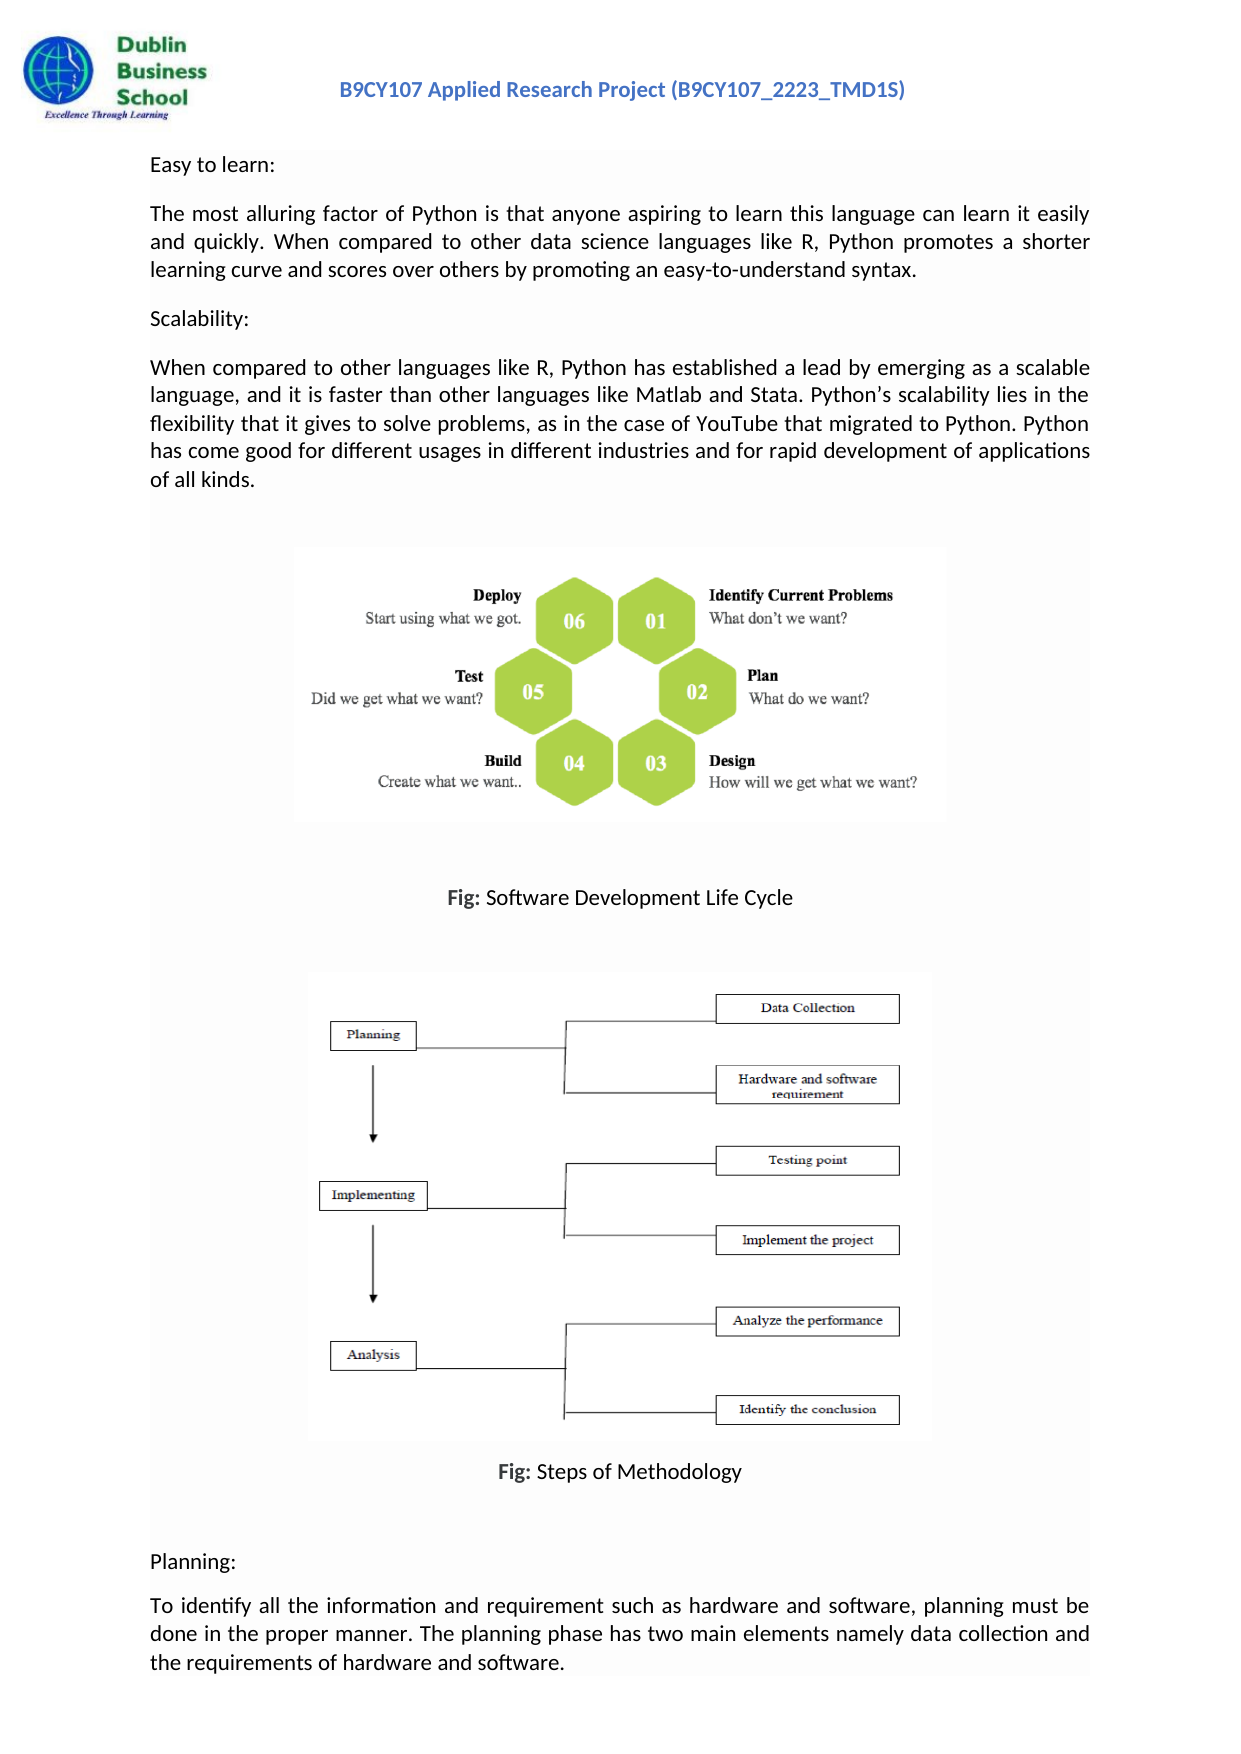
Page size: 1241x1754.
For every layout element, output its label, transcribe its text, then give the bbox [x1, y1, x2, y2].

text Easy to learn: [150, 150, 1090, 178]
text To identify all the information and requirement such as hardware and software, planning must be done in the proper manner. The planning phase has two main elements namely data collection and the requirements of hardware and software. [150, 1592, 1090, 1676]
text The most alluring factor of Python is that anyone aspiring to learn this language can learn it easily and quickly. When compared to other data science languages like R, Python promotes a shorter learning curve and scores over others by promoting an easy-to-understand syntax. [150, 199, 1090, 283]
text Fig: Software Development Life Cycle [150, 883, 1090, 911]
text When compared to other languages like R, Python has established a lead by emerging as a scalable language, and it is faster than other languages like Matlab and Stata. Python’s scalability lies in the flexibility that it gives to solve problems, as in the case of YouTube that migrated to Python. Python has come good for different usages in different industries and for rapid development of applications of all kinds. [150, 353, 1090, 493]
text Scalability: [150, 304, 1090, 332]
text Planning: [150, 1547, 1090, 1575]
text Fig: Steps of Methodology [150, 1457, 1090, 1486]
